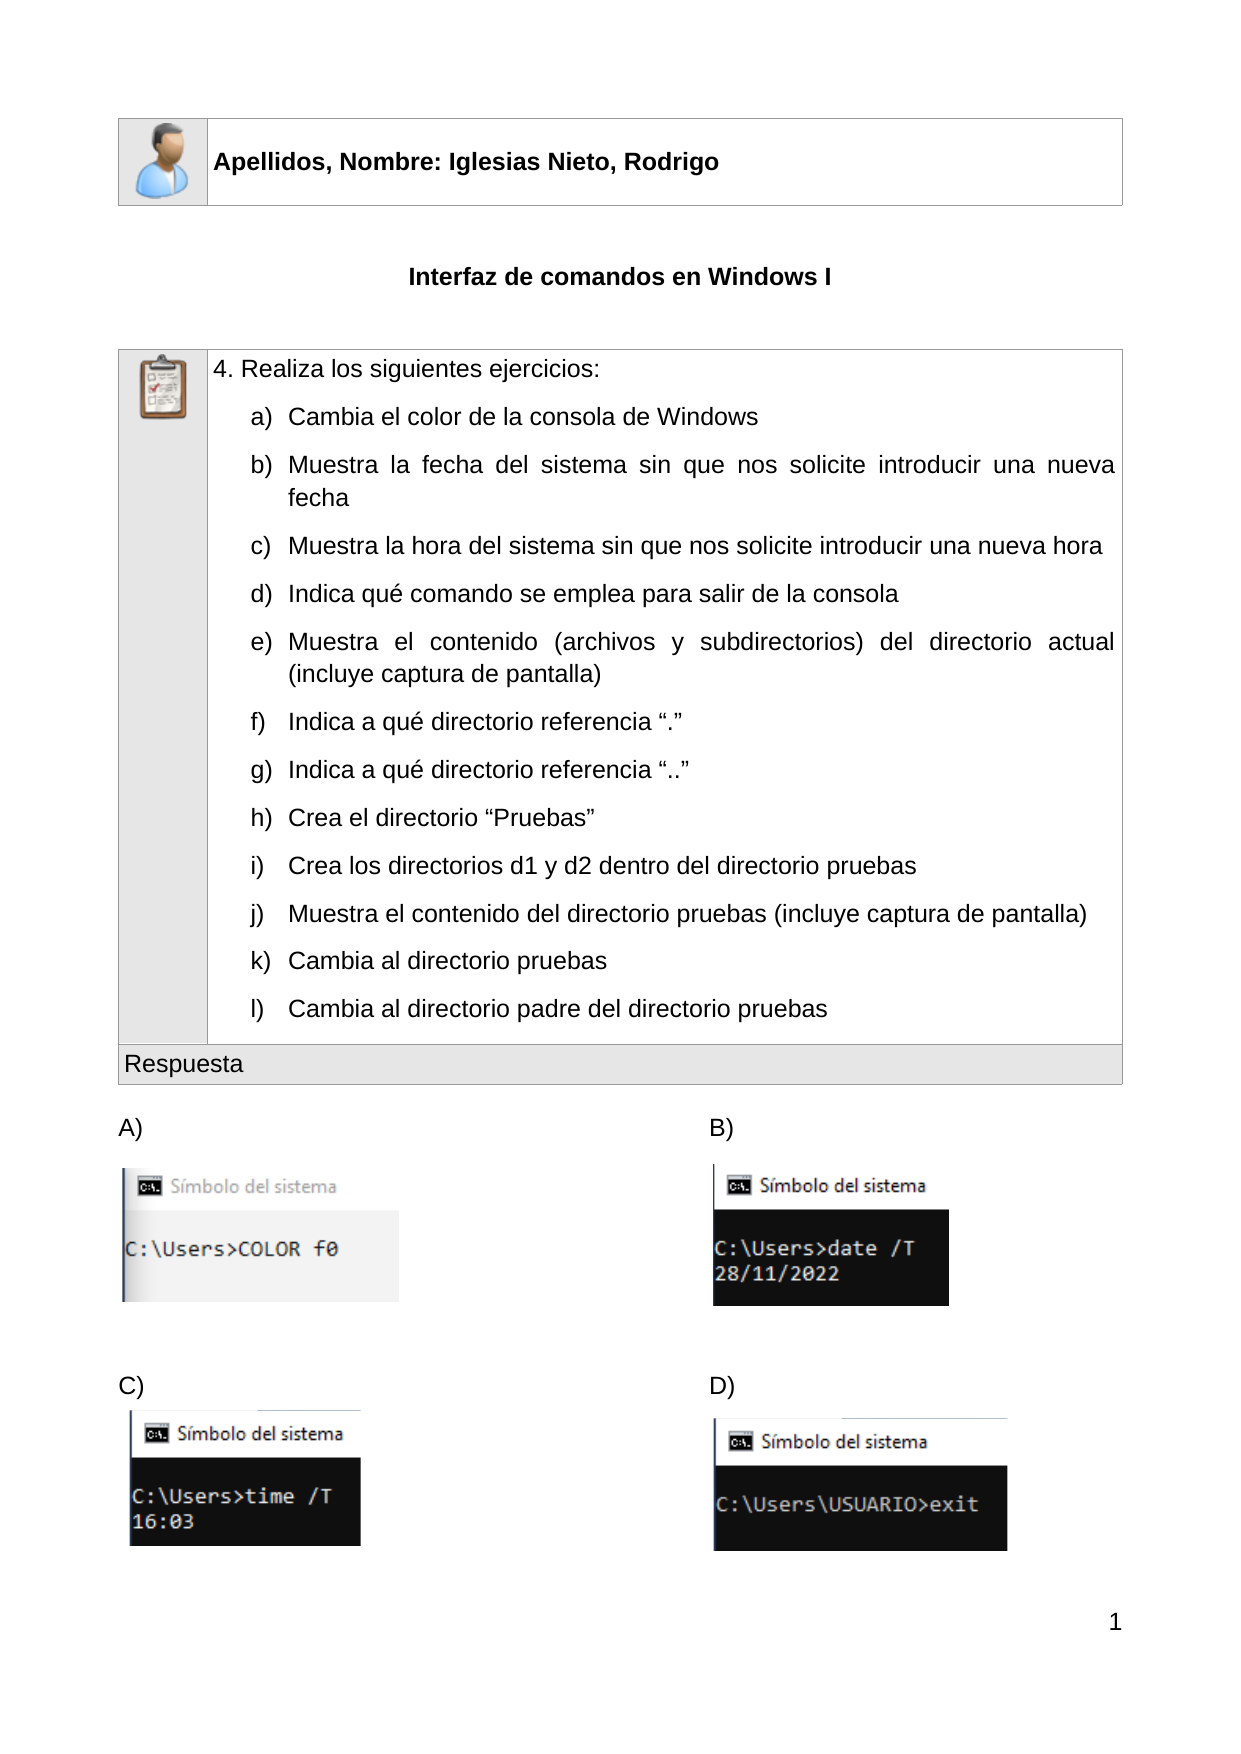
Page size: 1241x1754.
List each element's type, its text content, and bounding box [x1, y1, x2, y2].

table_header Apellidos, Nombre: Iglesias Nieto, Rodrigo [208, 119, 1122, 205]
picture [713, 1164, 949, 1306]
table_header 4. Realiza los siguientes ejercicios: Cambia el color de la consola de Windows Muestra la fecha del sistema sin que nos solicite introducir una nueva fecha Muestra la hora del sistema sin que nos solicite introducir una nueva hora Indica qué comando se emplea para salir de la consola Muestra el contenido (archivos y subdirectorios) del directorio actual (incluye captura de pantalla) Indica a qué directorio referencia “.” Indica a qué directorio referencia “..” Crea el directorio “Pruebas” Crea los directorios d1 y d2 dentro del directorio pruebas Muestra el contenido del directorio pruebas (incluye captura de pantalla) Cambia al directorio pruebas Cambia al directorio padre del directorio pruebas [208, 350, 1122, 1043]
picture [125, 123, 201, 199]
table_cell Respuesta [119, 1045, 1122, 1084]
picture [129, 1410, 361, 1546]
table_header [119, 350, 207, 1043]
text Interfaz de comandos en Windows I [118, 262, 1122, 291]
table_header [119, 119, 207, 205]
picture [713, 1418, 1008, 1551]
text A) B) [118, 1113, 1122, 1141]
picture [122, 1168, 399, 1302]
text C) D) [118, 1371, 1122, 1400]
picture [130, 354, 195, 420]
